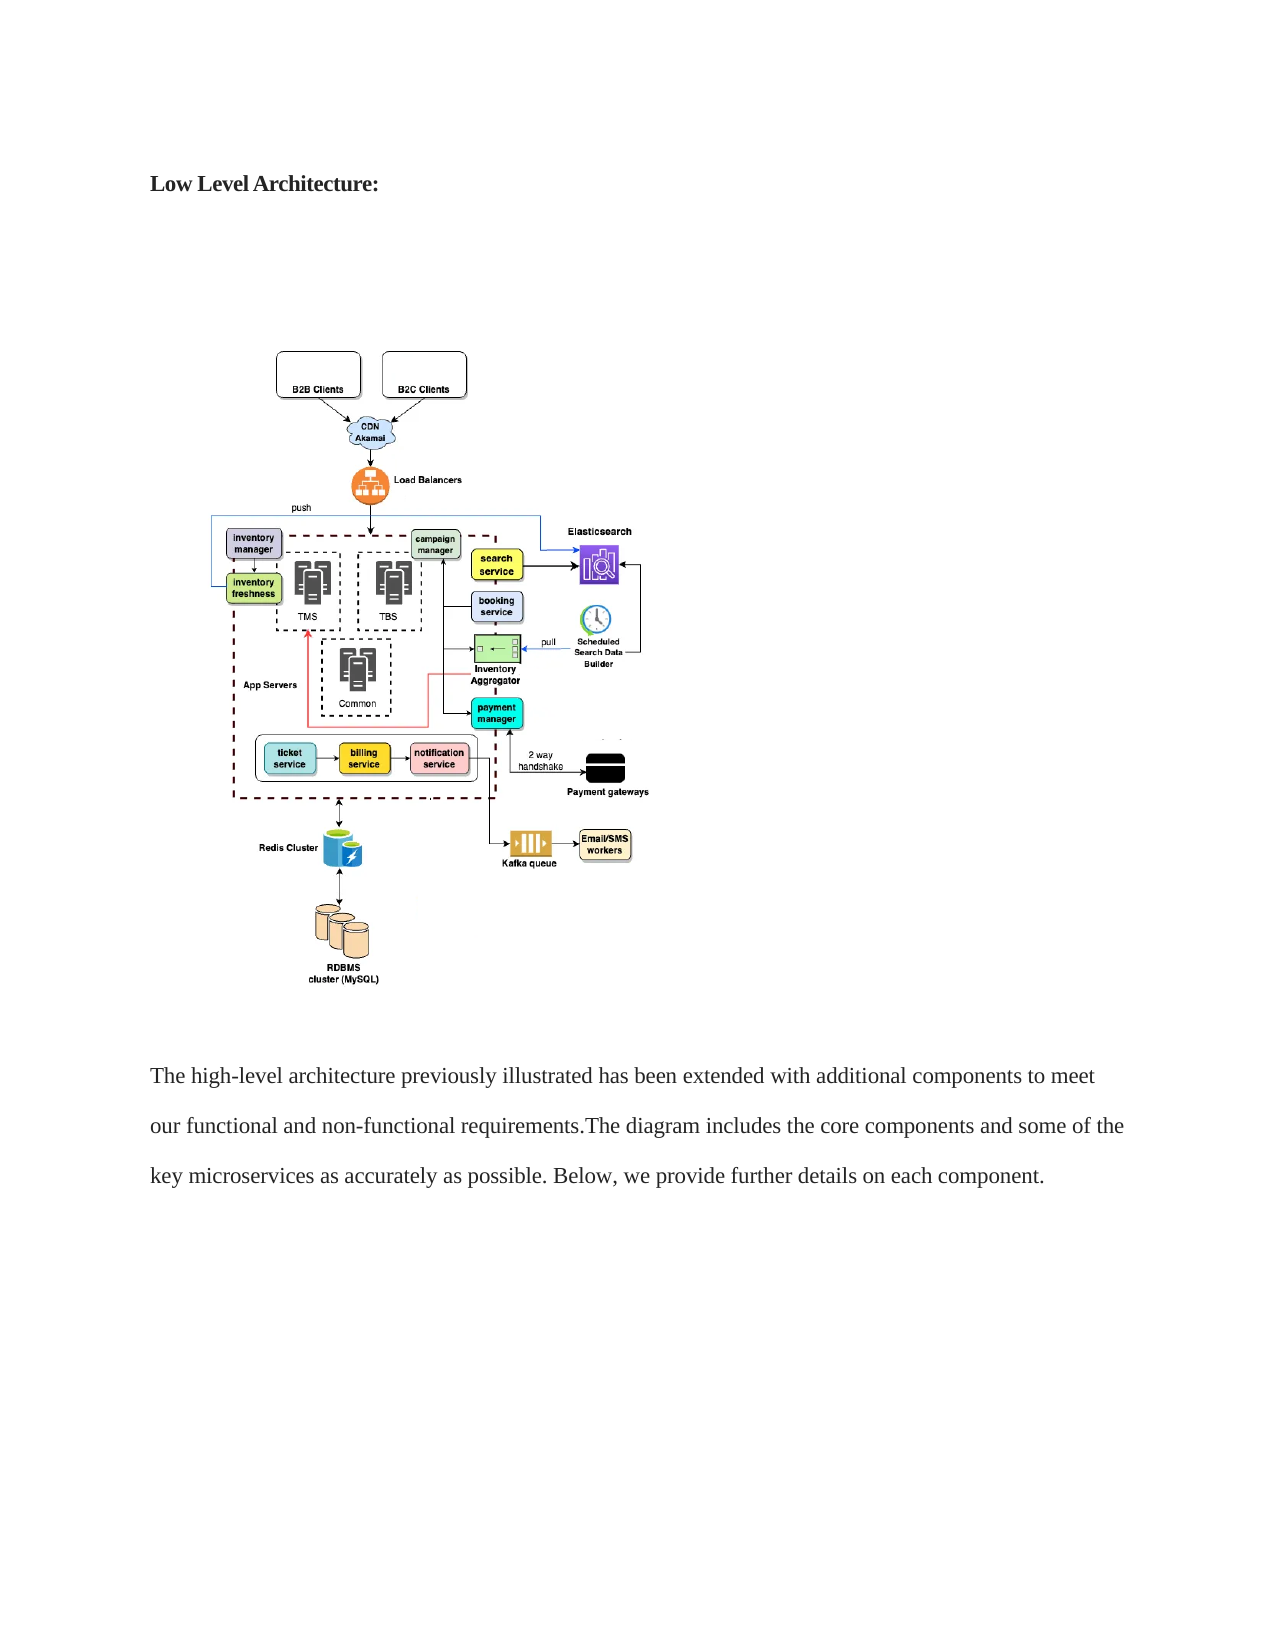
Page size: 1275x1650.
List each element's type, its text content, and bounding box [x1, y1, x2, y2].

text The high-level architecture previously illustrated has been extended with additional components to meet our functional and non-functional requirements.The diagram includes the core components and some of the key microservices as accurately as possible. Below, we provide further details on each component. [150, 1038, 1125, 1188]
subtitle Low Level Architecture: [150, 150, 1125, 197]
picture [195, 275, 1078, 989]
